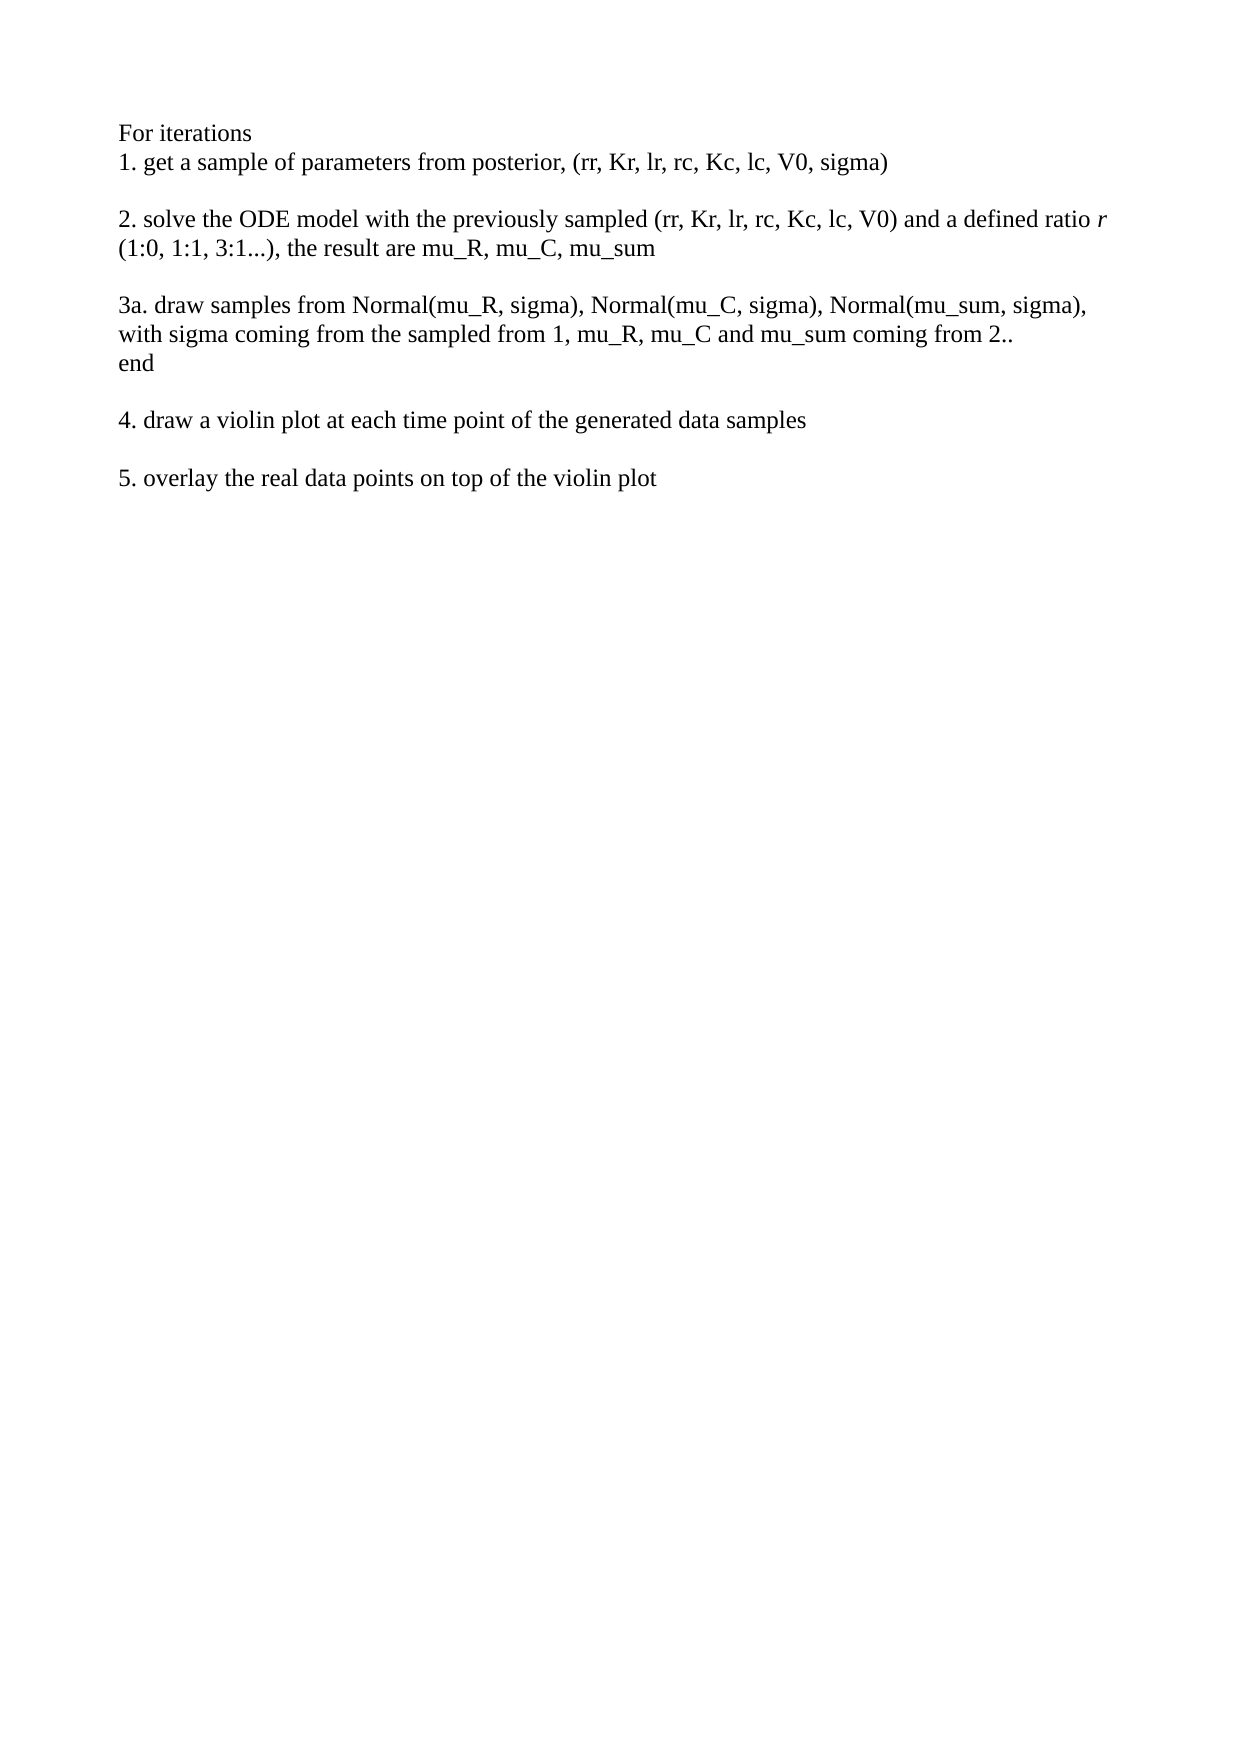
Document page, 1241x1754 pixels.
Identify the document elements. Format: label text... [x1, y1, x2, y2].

text For iterations [118, 118, 1122, 147]
text 1. get a sample of parameters from posterior, (rr, Kr, lr, rc, Kc, lc, V0, sigma) [118, 147, 1122, 176]
text 3a. draw samples from Normal(mu_R, sigma), Normal(mu_C, sigma), Normal(mu_sum, sigma), with sigma coming from the sampled from 1, mu_R, mu_C and mu_sum coming from 2.. [118, 291, 1122, 348]
text 2. solve the ODE model with the previously sampled (rr, Kr, lr, rc, Kc, lc, V0) and a defined ratio r (1:0, 1:1, 3:1...), the result are mu_R, mu_C, mu_sum [118, 204, 1122, 262]
text end [118, 348, 1122, 377]
text 5. overlay the real data points on top of the violin plot [118, 463, 1122, 492]
text 4. draw a violin plot at each time point of the generated data samples [118, 406, 1122, 434]
